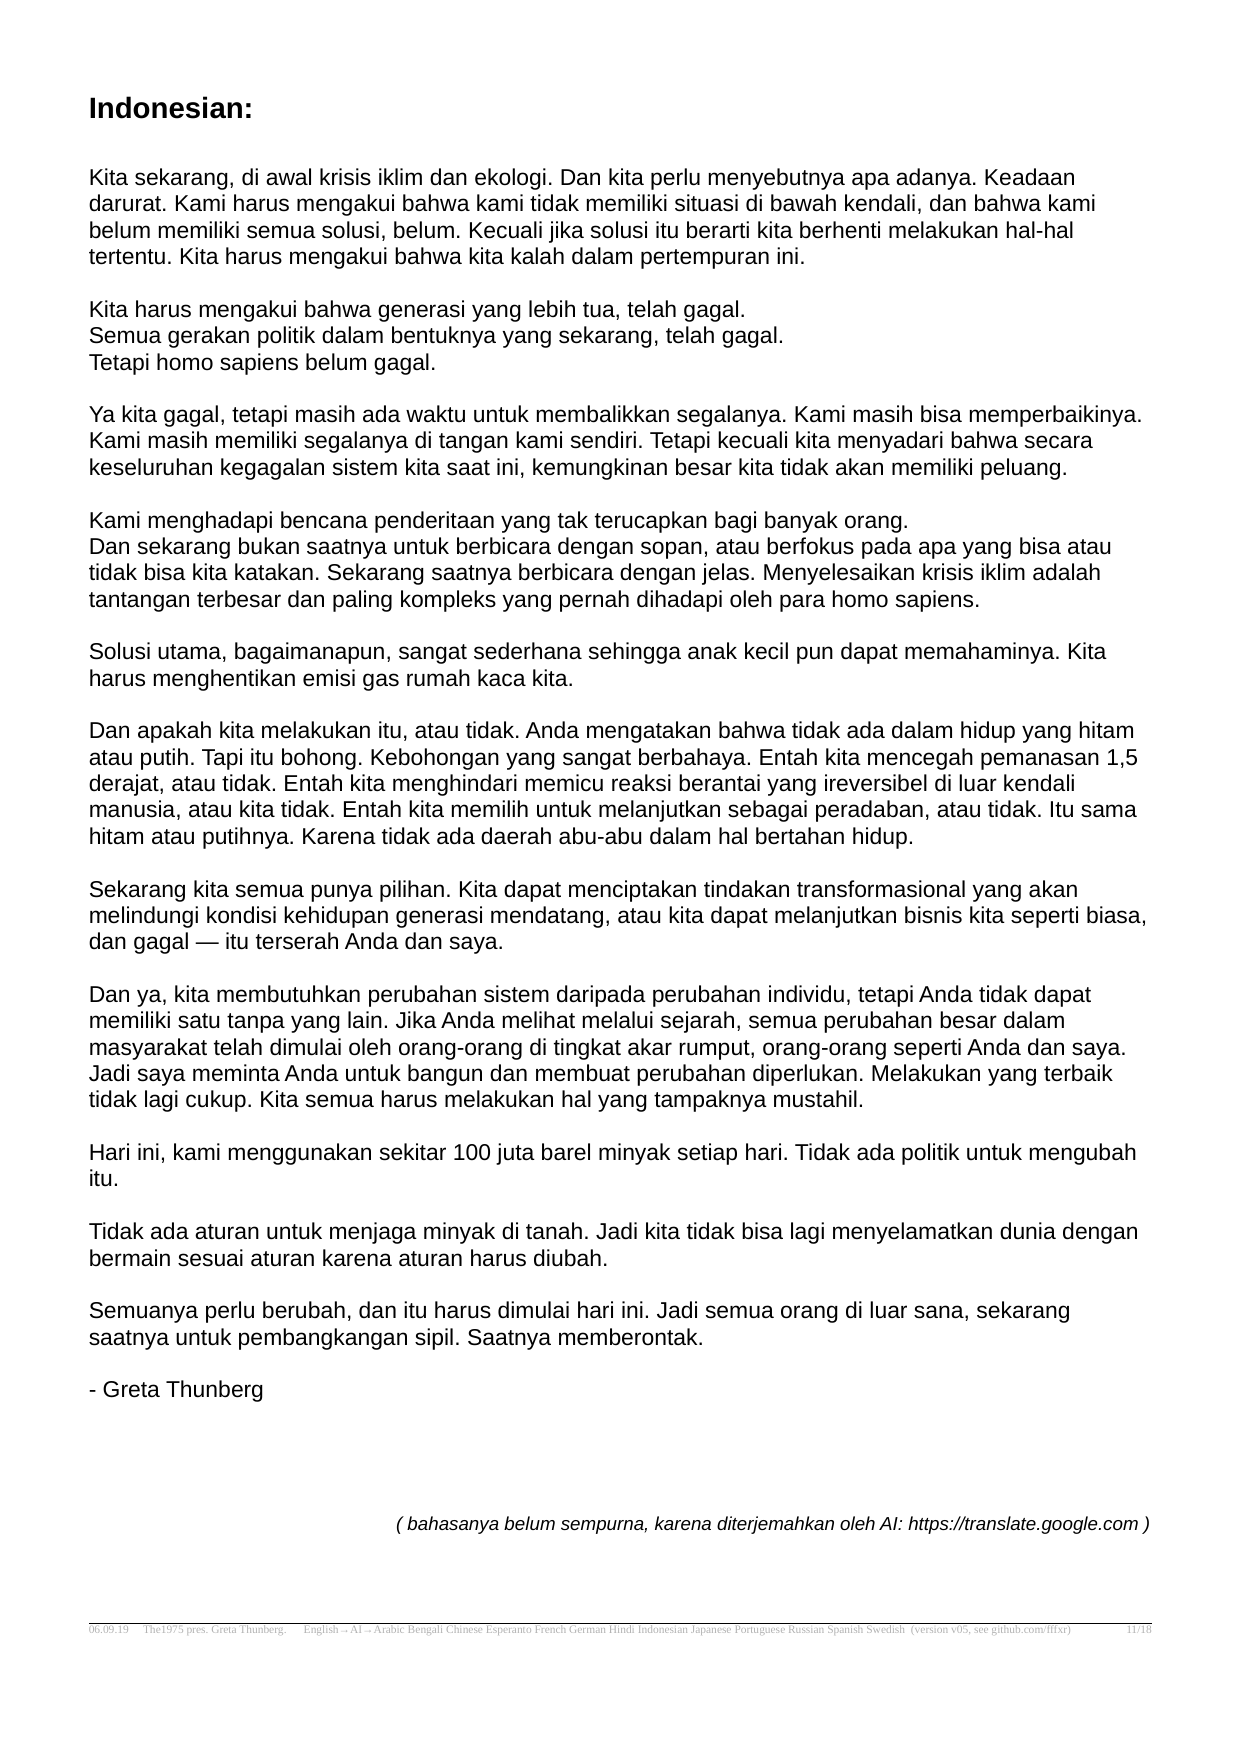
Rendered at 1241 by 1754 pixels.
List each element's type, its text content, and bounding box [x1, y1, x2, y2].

text Dan apakah kita melakukan itu, atau tidak. Anda mengatakan bahwa tidak ada dalam hidup yang hitam atau putih. Tapi itu bohong. Kebohongan yang sangat berbahaya. Entah kita mencegah pemanasan 1,5 derajat, atau tidak. Entah kita menghindari memicu reaksi berantai yang ireversibel di luar kendali manusia, atau kita tidak. Entah kita memilih untuk melanjutkan sebagai peradaban, atau tidak. Itu sama hitam atau putihnya. Karena tidak ada daerah abu-abu dalam hal bertahan hidup. [88, 717, 1152, 849]
text Solusi utama, bagaimanapun, sangat sederhana sehingga anak kecil pun dapat memahaminya. Kita harus menghentikan emisi gas rumah kaca kita. [88, 638, 1152, 691]
text Tidak ada aturan untuk menjaga minyak di tanah. Jadi kita tidak bisa lagi menyelamatkan dunia dengan bermain sesuai aturan karena aturan harus diubah. [88, 1218, 1152, 1271]
text Kami menghadapi bencana penderitaan yang tak terucapkan bagi banyak orang. [88, 507, 1152, 533]
text Dan sekarang bukan saatnya untuk berbicara dengan sopan, atau berfokus pada apa yang bisa atau tidak bisa kita katakan. Sekarang saatnya berbicara dengan jelas. Menyelesaikan krisis iklim adalah tantangan terbesar dan paling kompleks yang pernah dihadapi oleh para homo sapiens. [88, 533, 1152, 612]
text Kita harus mengakui bahwa generasi yang lebih tua, telah gagal. [88, 296, 1152, 322]
text Dan ya, kita membutuhkan perubahan sistem daripada perubahan individu, tetapi Anda tidak dapat memiliki satu tanpa yang lain. Jika Anda melihat melalui sejarah, semua perubahan besar dalam masyarakat telah dimulai oleh orang-orang di tingkat akar rumput, orang-orang seperti Anda dan saya. Jadi saya meminta Anda untuk bangun dan membuat perubahan diperlukan. Melakukan yang terbaik tidak lagi cukup. Kita semua harus melakukan hal yang tampaknya mustahil. [88, 981, 1152, 1113]
text ( bahasanya belum sempurna, karena diterjemahkan oleh AI: https://translate.google.com ) [88, 1513, 1152, 1534]
text Ya kita gagal, tetapi masih ada waktu untuk membalikkan segalanya. Kami masih bisa memperbaikinya. Kami masih memiliki segalanya di tangan kami sendiri. Tetapi kecuali kita menyadari bahwa secara keseluruhan kegagalan sistem kita saat ini, kemungkinan besar kita tidak akan memiliki peluang. [88, 401, 1152, 480]
text Kita sekarang, di awal krisis iklim dan ekologi. Dan kita perlu menyebutnya apa adanya. Keadaan darurat. Kami harus mengakui bahwa kami tidak memiliki situasi di bawah kendali, dan bahwa kami belum memiliki semua solusi, belum. Kecuali jika solusi itu berarti kita berhenti melakukan hal-hal tertentu. Kita harus mengakui bahwa kita kalah dalam pertempuran ini. [88, 164, 1152, 269]
subtitle Indonesian: [88, 91, 1152, 125]
text - Greta Thunberg [88, 1376, 1152, 1403]
text Sekarang kita semua punya pilihan. Kita dapat menciptakan tindakan transformasional yang akan melindungi kondisi kehidupan generasi mendatang, atau kita dapat melanjutkan bisnis kita seperti biasa, dan gagal — itu terserah Anda dan saya. [88, 876, 1152, 954]
text Hari ini, kami menggunakan sekitar 100 juta barel minyak setiap hari. Tidak ada politik untuk mengubah itu. [88, 1139, 1152, 1192]
text Tetapi homo sapiens belum gagal. [88, 348, 1152, 375]
text Semua gerakan politik dalam bentuknya yang sekarang, telah gagal. [88, 322, 1152, 348]
text Semuanya perlu berubah, dan itu harus dimulai hari ini. Jadi semua orang di luar sana, sekarang saatnya untuk pembangkangan sipil. Saatnya memberontak. [88, 1297, 1152, 1350]
